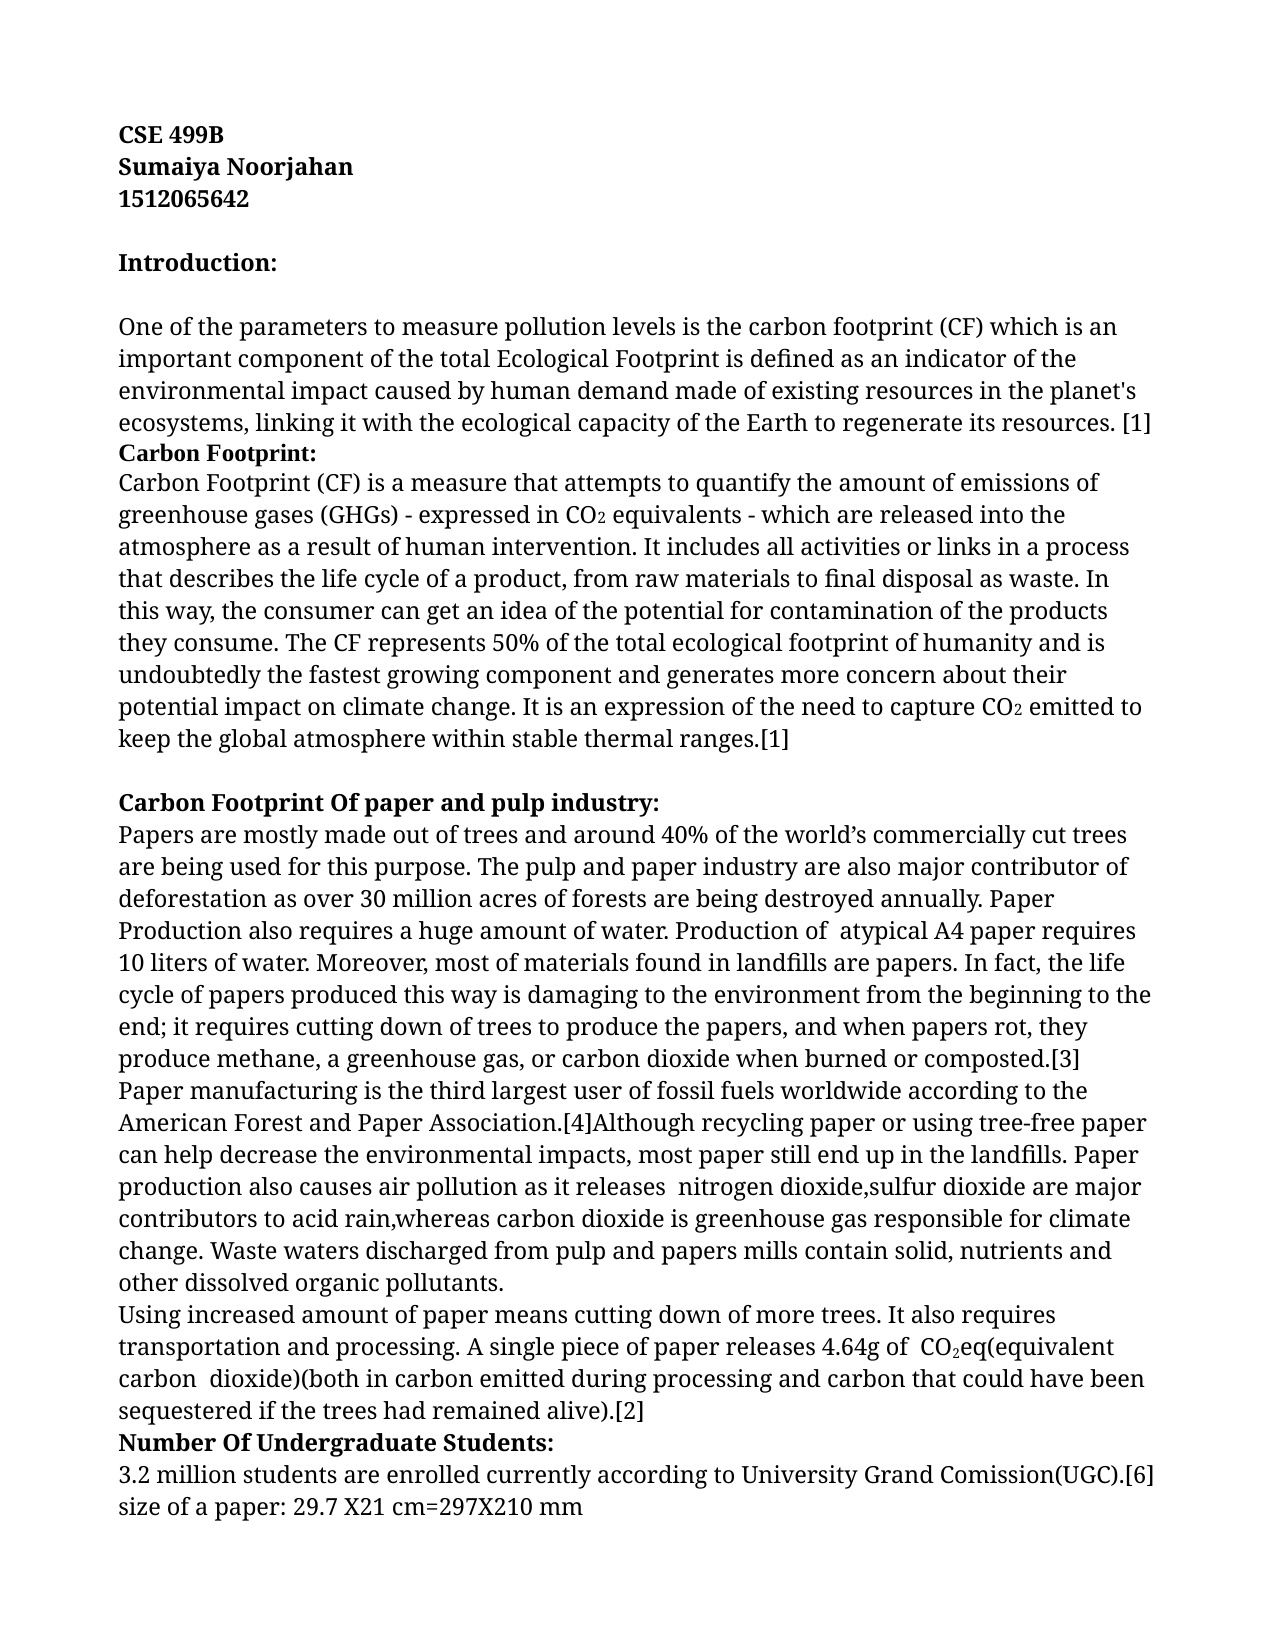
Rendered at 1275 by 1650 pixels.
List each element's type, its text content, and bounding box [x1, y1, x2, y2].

text Number Of Undergraduate Students: [118, 1426, 1157, 1458]
text One of the parameters to measure pollution levels is the carbon footprint (CF) which is an important component of the total Ecological Footprint is defined as an indicator of the environmental impact caused by human demand made of existing resources in the planet's ecosystems, linking it with the ecological capacity of the Earth to regenerate its resources. [1] [118, 310, 1157, 438]
text Papers are mostly made out of trees and around 40% of the world’s commercially cut trees are being used for this purpose. The pulp and paper industry are also major contributor of deforestation as over 30 million acres of forests are being destroyed annually. Paper Production also requires a huge amount of water. Production of atypical A4 paper requires 10 liters of water. Moreover, most of materials found in landfills are papers. In fact, the life cycle of papers produced this way is damaging to the environment from the beginning to the end; it requires cutting down of trees to produce the papers, and when papers rot, they produce methane, a greenhouse gas, or carbon dioxide when burned or composted.[3] [118, 818, 1157, 1074]
text CSE 499B [118, 118, 1157, 150]
text Carbon Footprint Of paper and pulp industry: [118, 786, 1157, 818]
text Introduction: [118, 246, 1157, 278]
text Carbon Footprint (CF) is a measure that attempts to quantify the amount of emissions of greenhouse gases (GHGs) - expressed in CO2 equivalents - which are released into the atmosphere as a result of human intervention. It includes all activities or links in a process that describes the life cycle of a product, from raw materials to final disposal as waste. In this way, the consumer can get an idea of the potential for contamination of the products they consume. The CF represents 50% of the total ecological footprint of humanity and is undoubtedly the fastest growing component and generates more concern about their potential impact on climate change. It is an expression of the need to capture CO2 emitted to keep the global atmosphere within stable thermal ranges.[1] [118, 467, 1157, 754]
text size of a paper: 29.7 X21 cm=297X210 mm [118, 1490, 1157, 1522]
text 3.2 million students are enrolled currently according to University Grand Comission(UGC).[6] [118, 1458, 1157, 1490]
text 1512065642 [118, 182, 1157, 214]
text Carbon Footprint: [118, 438, 1157, 467]
text Using increased amount of paper means cutting down of more trees. It also requires transportation and processing. A single piece of paper releases 4.64g of CO2eq(equivalent carbon dioxide)(both in carbon emitted during processing and carbon that could have been sequestered if the trees had remained alive).[2] [118, 1298, 1157, 1426]
text Paper manufacturing is the third largest user of fossil fuels worldwide according to the American Forest and Paper Association.[4]Although recycling paper or using tree-free paper can help decrease the environmental impacts, most paper still end up in the landfills. Paper production also causes air pollution as it releases nitrogen dioxide,sulfur dioxide are major contributors to acid rain,whereas carbon dioxide is greenhouse gas responsible for climate change. Waste waters discharged from pulp and papers mills contain solid, nutrients and other dissolved organic pollutants. [118, 1074, 1157, 1298]
text Sumaiya Noorjahan [118, 150, 1157, 182]
